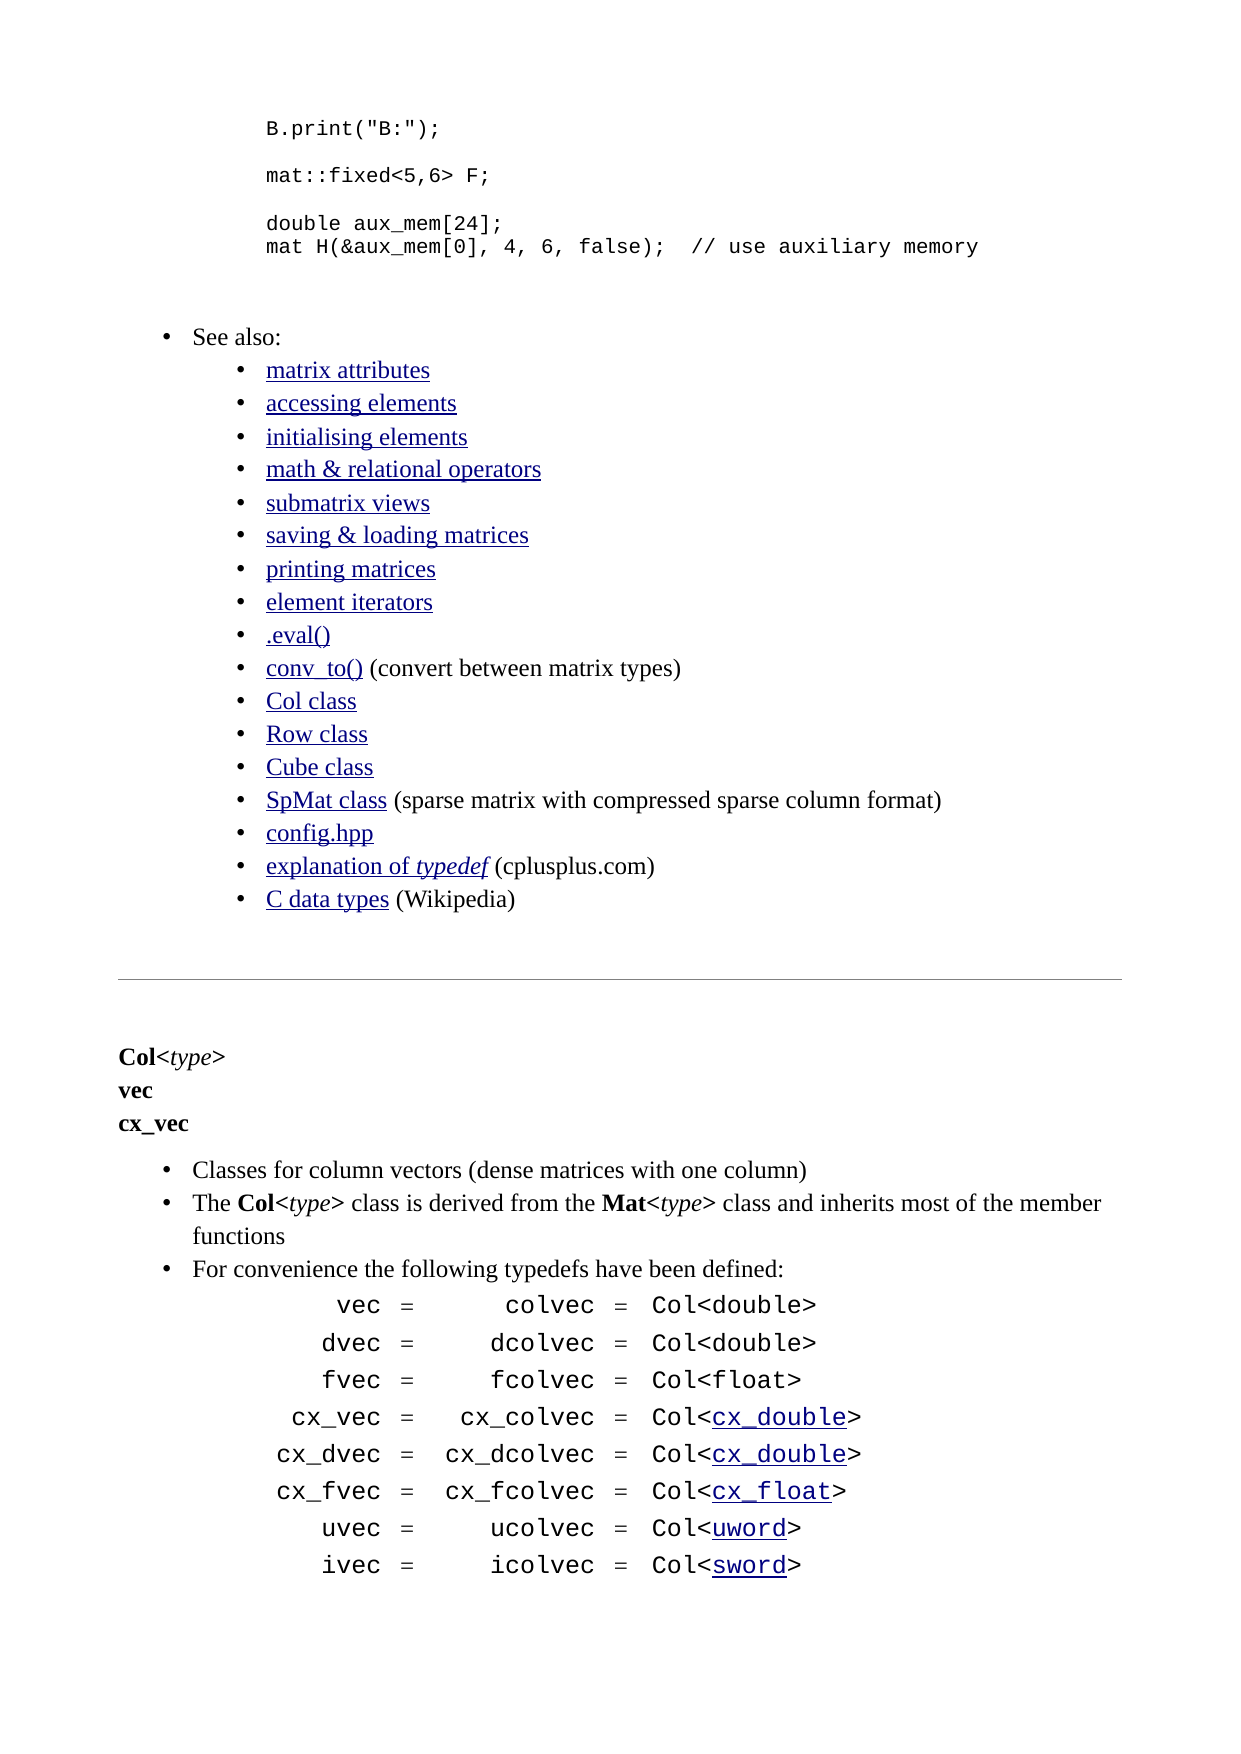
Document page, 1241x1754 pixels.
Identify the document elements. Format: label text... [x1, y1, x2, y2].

table_cell = [604, 1325, 648, 1362]
table_cell = [604, 1473, 648, 1510]
list mat H(&aux_mem[0], 4, 6, false); // use auxiliary memory [236, 236, 1122, 260]
table_header Col<double> [649, 1288, 883, 1324]
table_cell cx_dcolvec [435, 1436, 604, 1473]
list Col class [236, 686, 1122, 714]
table_cell cx_dvec [266, 1436, 390, 1473]
table_cell Col<float> [649, 1362, 883, 1399]
table_cell = [604, 1436, 648, 1473]
list element iterators [236, 587, 1122, 615]
list explanation of typedef (cplusplus.com) [236, 851, 1122, 879]
list conv_to() (convert between matrix types) [236, 653, 1122, 681]
table_cell = [390, 1547, 435, 1584]
list submatrix views [236, 488, 1122, 516]
table_cell cx_colvec [435, 1399, 604, 1436]
table_cell = [390, 1362, 435, 1399]
list The Col<type> class is derived from the Mat<type> class and inherits most of the member functions [162, 1188, 1122, 1250]
list C data types (Wikipedia) [236, 884, 1122, 913]
table_cell icolvec [435, 1547, 604, 1584]
table_header = [390, 1288, 435, 1324]
table_cell Col<sword> [649, 1547, 883, 1584]
list See also: [162, 322, 1122, 351]
table_cell Col<cx_float> [649, 1473, 883, 1510]
table_header = [604, 1288, 648, 1324]
table_cell = [390, 1436, 435, 1473]
list Cube class [236, 752, 1122, 781]
table_cell Col<cx_double> [649, 1436, 883, 1473]
table_cell = [390, 1399, 435, 1436]
list accessing elements [236, 388, 1122, 417]
table_cell cx_vec [266, 1399, 390, 1436]
table_cell = [604, 1510, 648, 1547]
table_cell = [390, 1325, 435, 1362]
table_cell = [390, 1510, 435, 1547]
table_cell = [604, 1362, 648, 1399]
table_cell Col<uword> [649, 1510, 883, 1547]
list printing matrices [236, 554, 1122, 582]
list double aux_mem[24]; [236, 213, 1122, 236]
table_cell dvec [266, 1325, 390, 1362]
list saving & loading matrices [236, 521, 1122, 549]
list config.hpp [236, 818, 1122, 847]
table_cell = [604, 1547, 648, 1584]
list For convenience the following typedefs have been defined: [162, 1254, 1122, 1283]
text Col<type> vec cx_vec [118, 1042, 1122, 1137]
table_cell cx_fvec [266, 1473, 390, 1510]
table_cell Col<double> [649, 1325, 883, 1362]
list B.print("B:"); [236, 118, 1122, 142]
list SpMat class (sparse matrix with compressed sparse column format) [236, 785, 1122, 813]
list matrix attributes [236, 356, 1122, 384]
table_cell ivec [266, 1547, 390, 1584]
table_cell = [390, 1473, 435, 1510]
list Classes for column vectors (dense matrices with one column) [162, 1155, 1122, 1184]
table_cell = [604, 1399, 648, 1436]
list .eval() [236, 620, 1122, 648]
list math & relational operators [236, 454, 1122, 483]
table_header vec [266, 1288, 390, 1324]
list Row class [236, 719, 1122, 747]
list mat::fixed<5,6> F; [236, 165, 1122, 189]
table_cell cx_fcolvec [435, 1473, 604, 1510]
table_cell Col<cx_double> [649, 1399, 883, 1436]
table_cell fcolvec [435, 1362, 604, 1399]
table_cell dcolvec [435, 1325, 604, 1362]
table_header colvec [435, 1288, 604, 1324]
table_cell fvec [266, 1362, 390, 1399]
table_cell uvec [266, 1510, 390, 1547]
table_cell ucolvec [435, 1510, 604, 1547]
list initialising elements [236, 422, 1122, 450]
